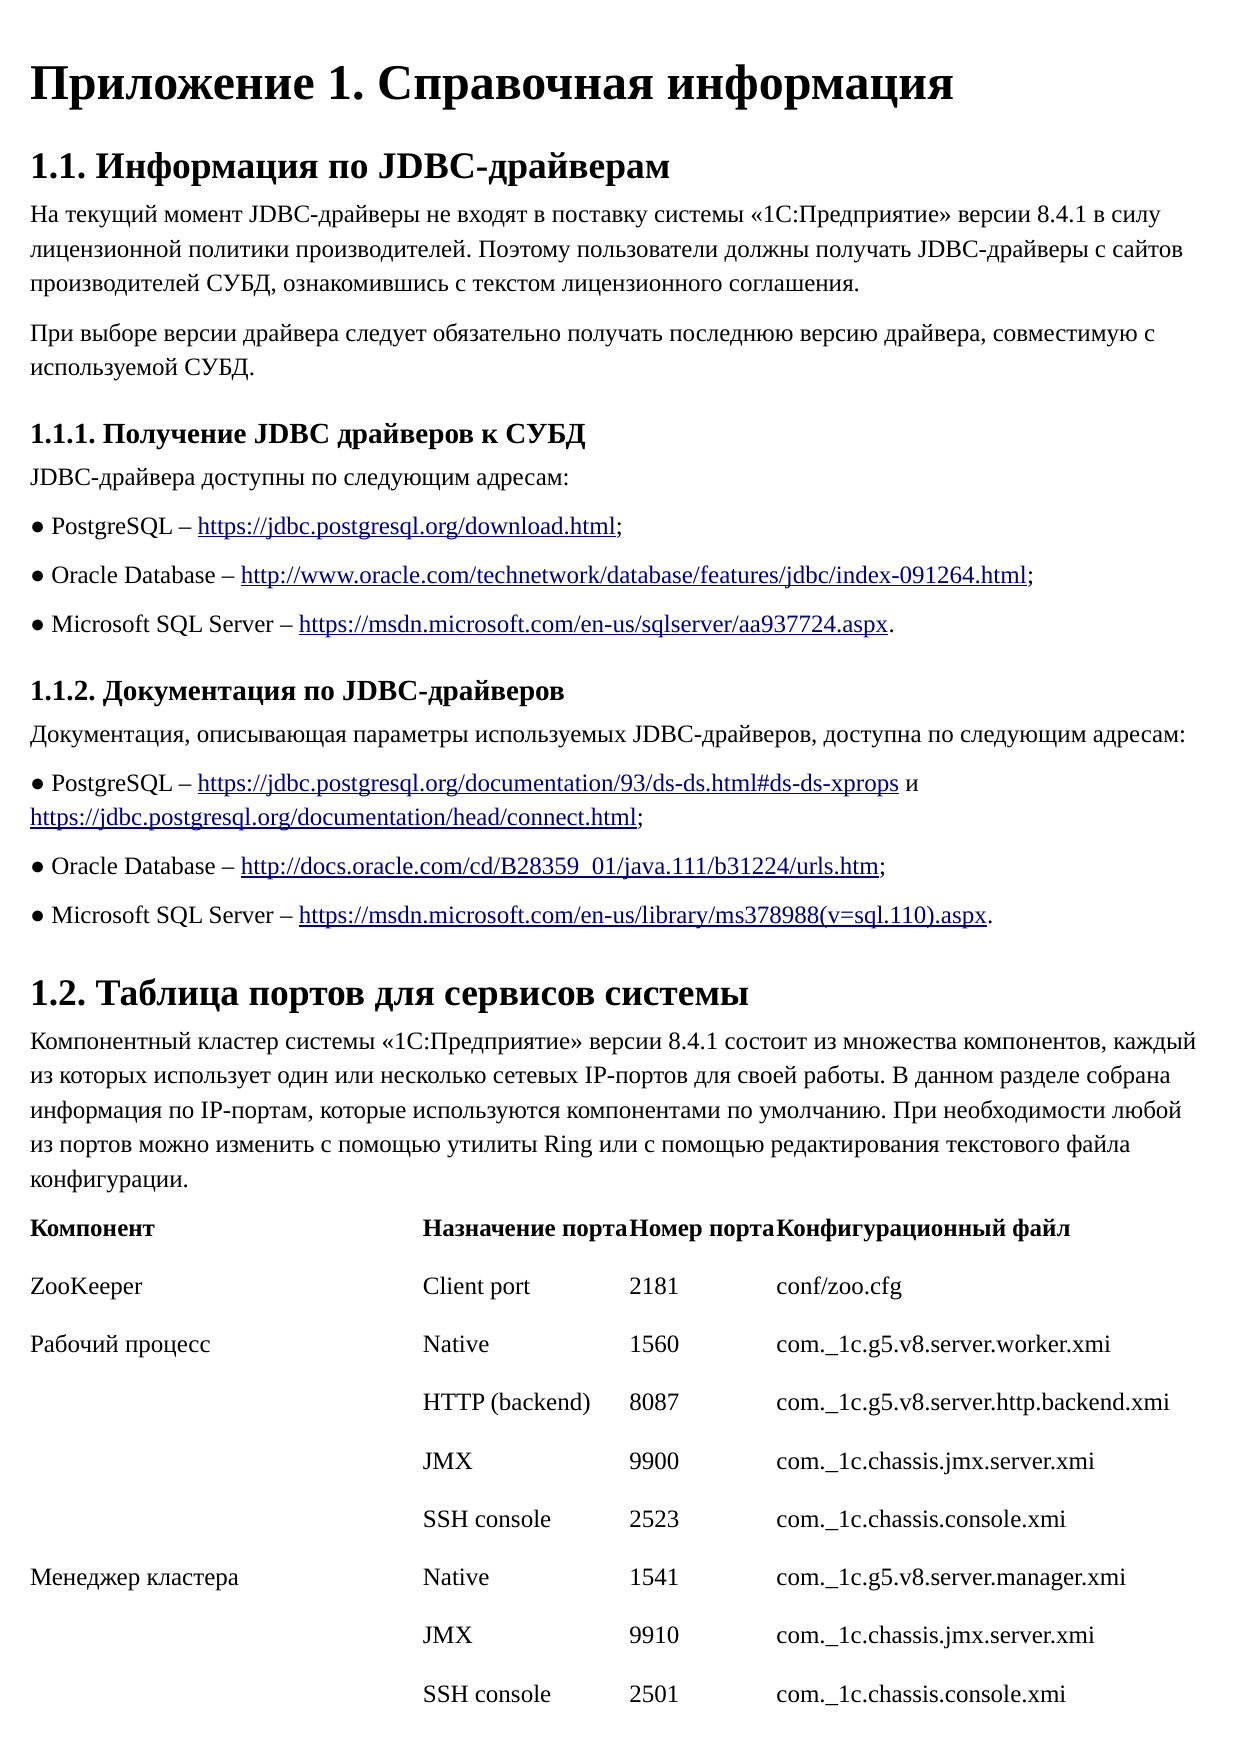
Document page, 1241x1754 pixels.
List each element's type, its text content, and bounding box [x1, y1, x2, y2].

text При выборе версии драйвера следует обязательно получать последнюю версию драйвера, совместимую с используемой СУБД. [30, 318, 1211, 381]
table_cell ZooKeeper [30, 1271, 423, 1329]
subtitle 1.2. Таблица портов для сервисов системы [30, 970, 1211, 1013]
table_header Конфигурационный файл [776, 1213, 1206, 1271]
table_cell com._1c.chassis.console.xmi [776, 1679, 1206, 1707]
table_cell com._1c.chassis.jmx.server.xmi [776, 1446, 1206, 1504]
table_cell JMX [423, 1620, 629, 1679]
table_cell 9910 [629, 1620, 776, 1679]
table_header Номер порта [629, 1213, 776, 1271]
table_cell Рабочий процесс [30, 1329, 423, 1562]
table_cell 9900 [629, 1446, 776, 1504]
table_cell 1560 [629, 1329, 776, 1387]
table_cell SSH console [423, 1679, 629, 1707]
table_cell Client port [423, 1271, 629, 1329]
table_cell 2501 [629, 1679, 776, 1707]
table_cell com._1c.chassis.console.xmi [776, 1504, 1206, 1562]
text Компонентный кластер системы «1С:Предприятие» версии 8.4.1 состоит из множества компонентов, каждый из которых использует один или несколько сетевых IP-портов для своей работы. В данном разделе собрана информация по IP-портам, которые используются компонентами по умолчанию. При необходимости любой из портов можно изменить с помощью утилиты Ring или с помощью редактирования текстового файла конфигурации. [30, 1026, 1211, 1192]
table_cell HTTP (backend) [423, 1388, 629, 1446]
text ● PostgreSQL – https://jdbc.postgresql.org/download.html; [30, 511, 1211, 539]
text Документация, описывающая параметры используемых JDBC-драйверов, доступна по следующим адресам: [30, 719, 1211, 747]
table_cell Менеджер кластера [30, 1562, 423, 1707]
table_header Компонент [30, 1213, 423, 1271]
table_header Назначение порта [423, 1213, 629, 1271]
text ● Oracle Database – http://docs.oracle.com/cd/B28359_01/java.111/b31224/urls.htm; [30, 851, 1211, 880]
text ● Microsoft SQL Server – https://msdn.microsoft.com/en-us/library/ms378988(v=sql.110).aspx. [30, 900, 1211, 929]
subtitle 1.1.1. Получение JDBC драйверов к СУБД [30, 416, 1211, 449]
table_cell 8087 [629, 1388, 776, 1446]
text ● Microsoft SQL Server – https://msdn.microsoft.com/en-us/sqlserver/aa937724.aspx. [30, 609, 1211, 638]
subtitle Приложение 1. Справочная информация [30, 53, 1211, 111]
table_cell SSH console [423, 1504, 629, 1562]
subtitle 1.1. Информация по JDBC-драйверам [30, 144, 1211, 187]
table_cell 1541 [629, 1562, 776, 1620]
table_cell com._1c.chassis.jmx.server.xmi [776, 1620, 1206, 1679]
table_cell Native [423, 1329, 629, 1387]
text ● Oracle Database – http://www.oracle.com/technetwork/database/features/jdbc/index-091264.html; [30, 560, 1211, 589]
table_cell com._1c.g5.v8.server.worker.xmi [776, 1329, 1206, 1387]
table_cell conf/zoo.cfg [776, 1271, 1206, 1329]
text На текущий момент JDBC-драйверы не входят в поставку системы «1С:Предприятие» версии 8.4.1 в силу лицензионной политики производителей. Поэтому пользователи должны получать JDBC-драйверы с сайтов производителей СУБД, ознакомившись с текстом лицензионного соглашения. [30, 199, 1211, 297]
table_cell JMX [423, 1446, 629, 1504]
text ● PostgreSQL – https://jdbc.postgresql.org/documentation/93/ds-ds.html#ds-ds-xprops и https://jdbc.postgresql.org/documentation/head/connect.html; [30, 768, 1211, 831]
subtitle 1.1.2. Документация по JDBC-драйверов [30, 673, 1211, 706]
table_cell Native [423, 1562, 629, 1620]
table_cell 2181 [629, 1271, 776, 1329]
table_cell com._1c.g5.v8.server.manager.xmi [776, 1562, 1206, 1620]
table_cell com._1c.g5.v8.server.http.backend.xmi [776, 1388, 1206, 1446]
table_cell 2523 [629, 1504, 776, 1562]
text JDBC-драйвера доступны по следующим адресам: [30, 462, 1211, 491]
